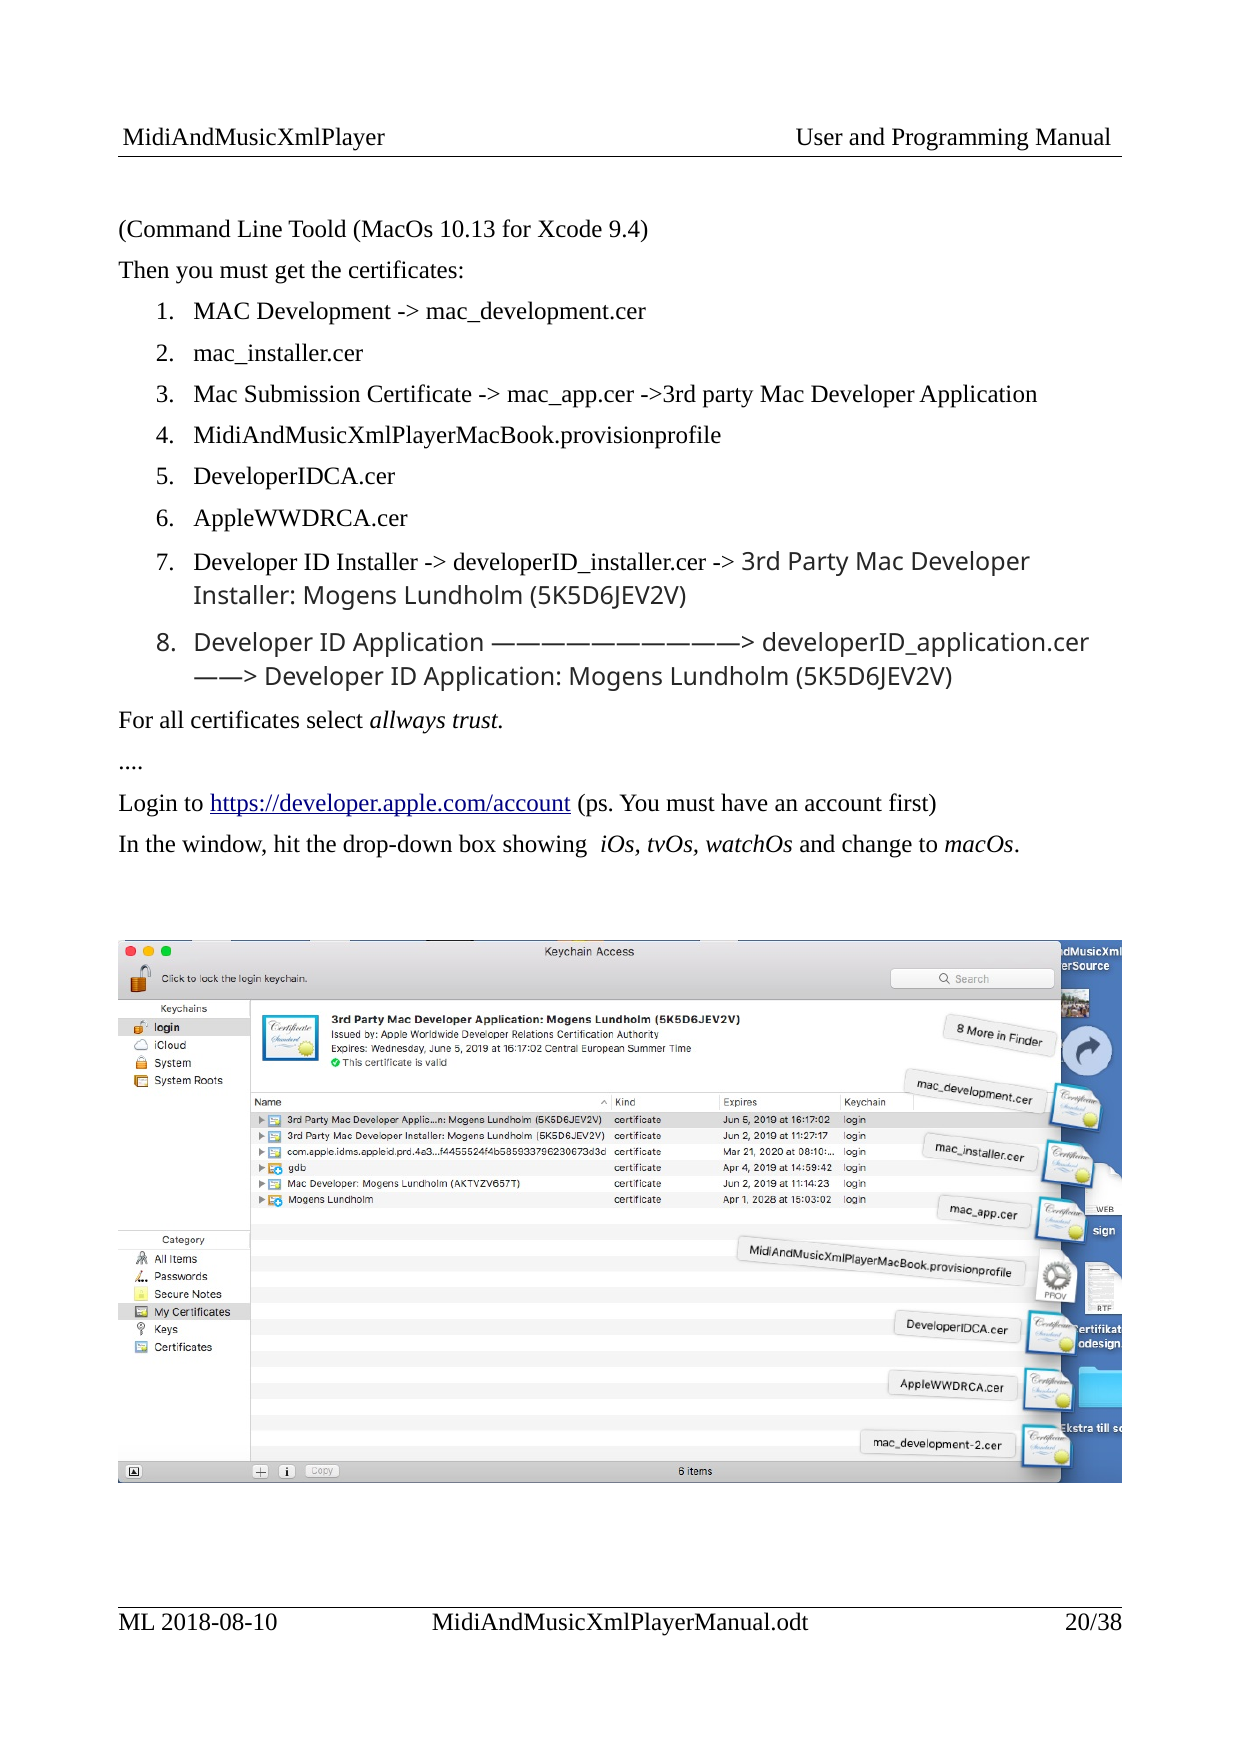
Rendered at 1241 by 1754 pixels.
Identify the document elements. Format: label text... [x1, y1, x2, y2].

text .... [118, 746, 1122, 775]
list MidiAndMusicXmlPlayerMacBook.provisionprofile [156, 420, 1122, 449]
list Developer ID Application ——————————> developerID_application.cer ——> Developer ID Application: Mogens Lundholm (5K5D6JEV2V) [156, 624, 1122, 693]
list Developer ID Installer -> developerID_installer.cer -> 3rd Party Mac Developer Installer: Mogens Lundholm (5K5D6JEV2V) [156, 544, 1122, 612]
text Login to https://developer.apple.com/account (ps. You must have an account first) [118, 788, 1122, 816]
list Mac Submission Certificate -> mac_app.cer ->3rd party Mac Developer Application [156, 379, 1122, 408]
text For all certificates select allways trust. [118, 705, 1122, 734]
text (Command Line Toold (MacOs 10.13 for Xcode 9.4) [118, 214, 1122, 243]
picture [118, 940, 1122, 1483]
list mac_installer.cer [156, 338, 1122, 366]
text In the window, hit the drop-down box showing iOs, tvOs, watchOs and change to macOs. [118, 829, 1122, 886]
list DeveloperIDCA.cer [156, 461, 1122, 490]
text Then you must get the certificates: [118, 255, 1122, 284]
list MAC Development -> mac_development.cer [156, 296, 1122, 325]
list AppleWWDRCA.cer [156, 503, 1122, 531]
